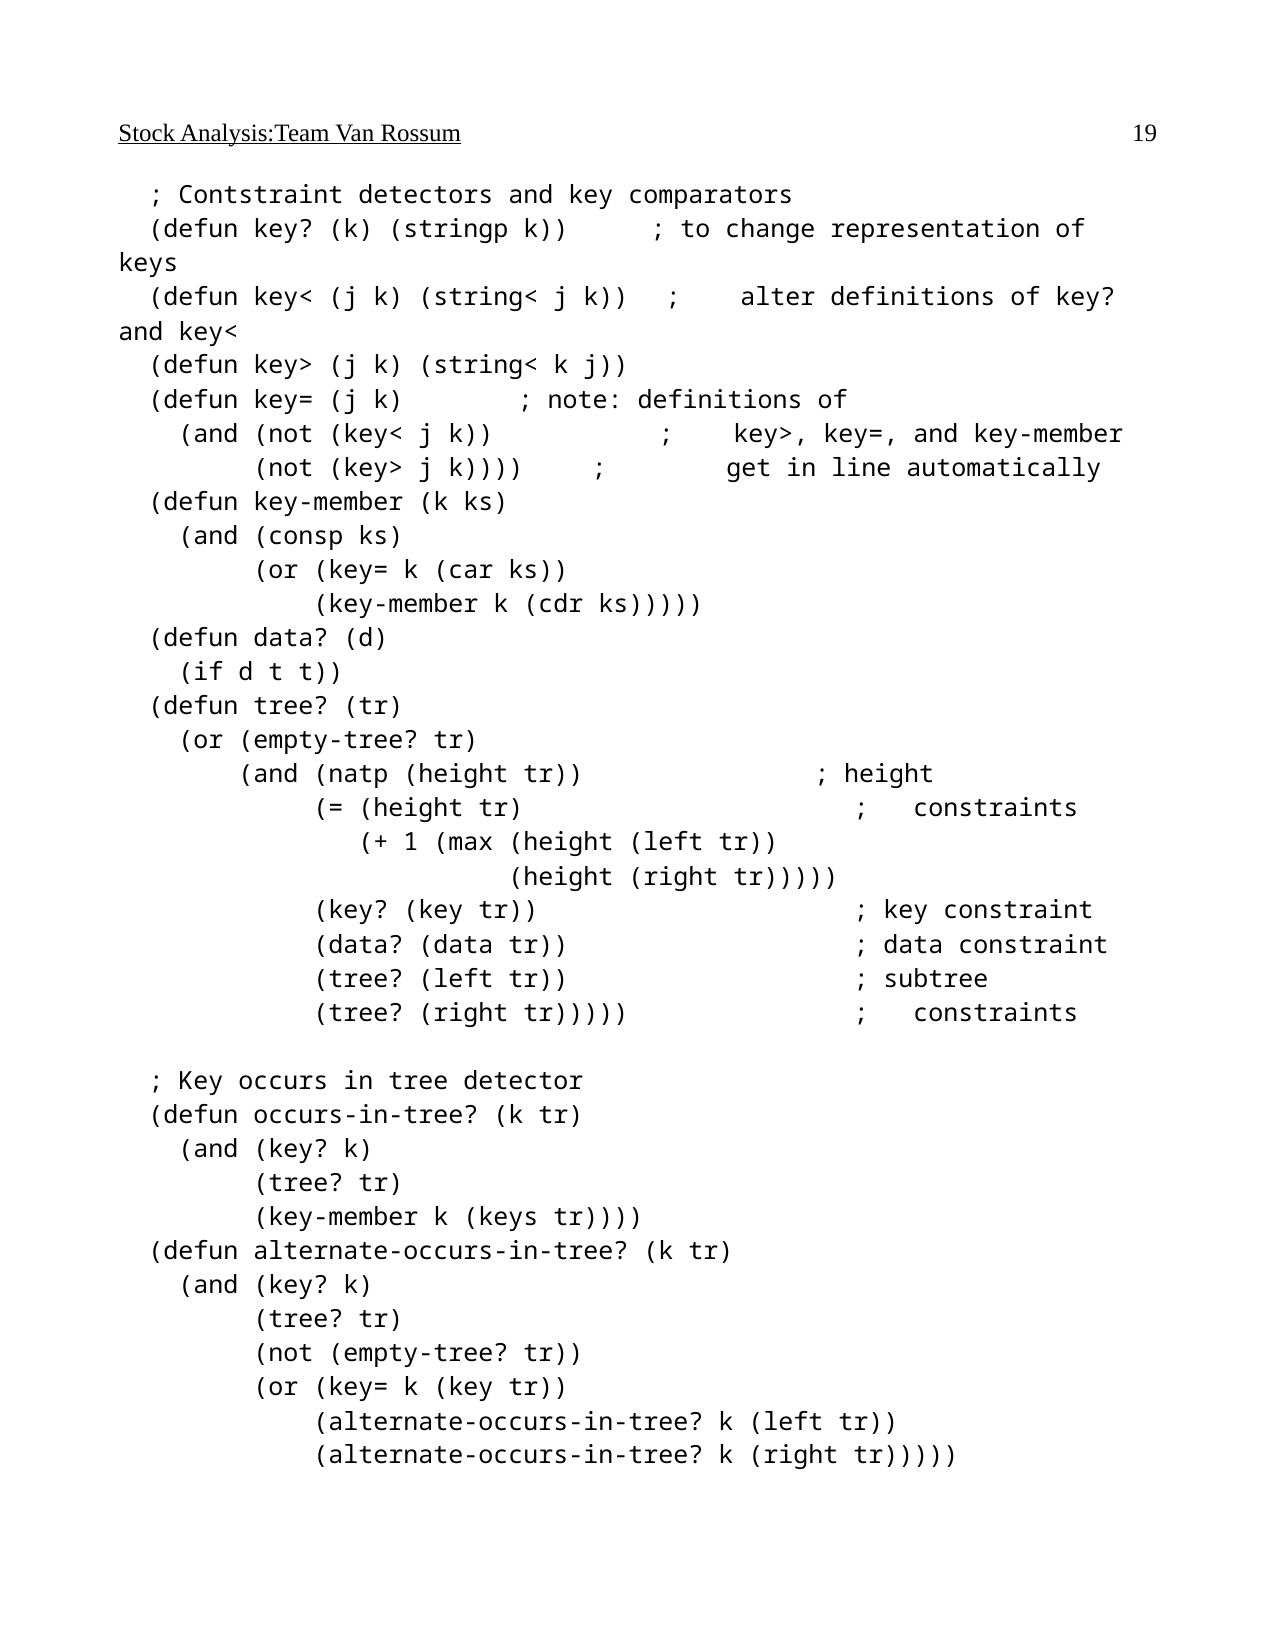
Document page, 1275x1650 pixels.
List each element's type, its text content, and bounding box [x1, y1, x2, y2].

text (or (empty-tree? tr) [118, 722, 1157, 756]
text (defun alternate-occurs-in-tree? (k tr) [118, 1233, 1157, 1267]
text (defun key= (j k) ; note: definitions of [118, 381, 1157, 415]
text (and (key? k) [118, 1131, 1157, 1165]
text (defun key-member (k ks) [118, 483, 1157, 517]
text (tree? tr) [118, 1301, 1157, 1335]
text (alternate-occurs-in-tree? k (left tr)) [118, 1403, 1157, 1437]
text ; Contstraint detectors and key comparators [118, 177, 1157, 211]
text (tree? (left tr)) ; subtree [118, 960, 1157, 994]
text (tree? (right tr))))) ; constraints [118, 994, 1157, 1028]
text (or (key= k (key tr)) [118, 1369, 1157, 1403]
text (defun tree? (tr) [118, 688, 1157, 722]
text (defun key? (k) (stringp k)) ; to change representation of keys [118, 211, 1157, 279]
text (height (right tr))))) [118, 858, 1157, 892]
text (and (key? k) [118, 1267, 1157, 1301]
text (not (key> j k)))) ; get in line automatically [118, 449, 1157, 483]
text (= (height tr) ; constraints [118, 790, 1157, 824]
text (tree? tr) [118, 1165, 1157, 1199]
text (key-member k (keys tr)))) [118, 1199, 1157, 1233]
text (defun key> (j k) (string< k j)) [118, 347, 1157, 381]
text (+ 1 (max (height (left tr)) [118, 824, 1157, 858]
text (not (empty-tree? tr)) [118, 1335, 1157, 1369]
text (data? (data tr)) ; data constraint [118, 926, 1157, 960]
text (defun data? (d) [118, 620, 1157, 654]
text ; Key occurs in tree detector [118, 1062, 1157, 1097]
text (key? (key tr)) ; key constraint [118, 892, 1157, 926]
text (and (natp (height tr)) ; height [118, 756, 1157, 790]
text (defun key< (j k) (string< j k)) ; alter definitions of key? and key< [118, 279, 1157, 347]
text (if d t t)) [118, 654, 1157, 688]
text (and (not (key< j k)) ; key>, key=, and key-member [118, 415, 1157, 449]
text (alternate-occurs-in-tree? k (right tr))))) [118, 1437, 1157, 1471]
text (defun occurs-in-tree? (k tr) [118, 1097, 1157, 1131]
text (or (key= k (car ks)) [118, 552, 1157, 586]
text (key-member k (cdr ks))))) [118, 586, 1157, 620]
text (and (consp ks) [118, 517, 1157, 552]
